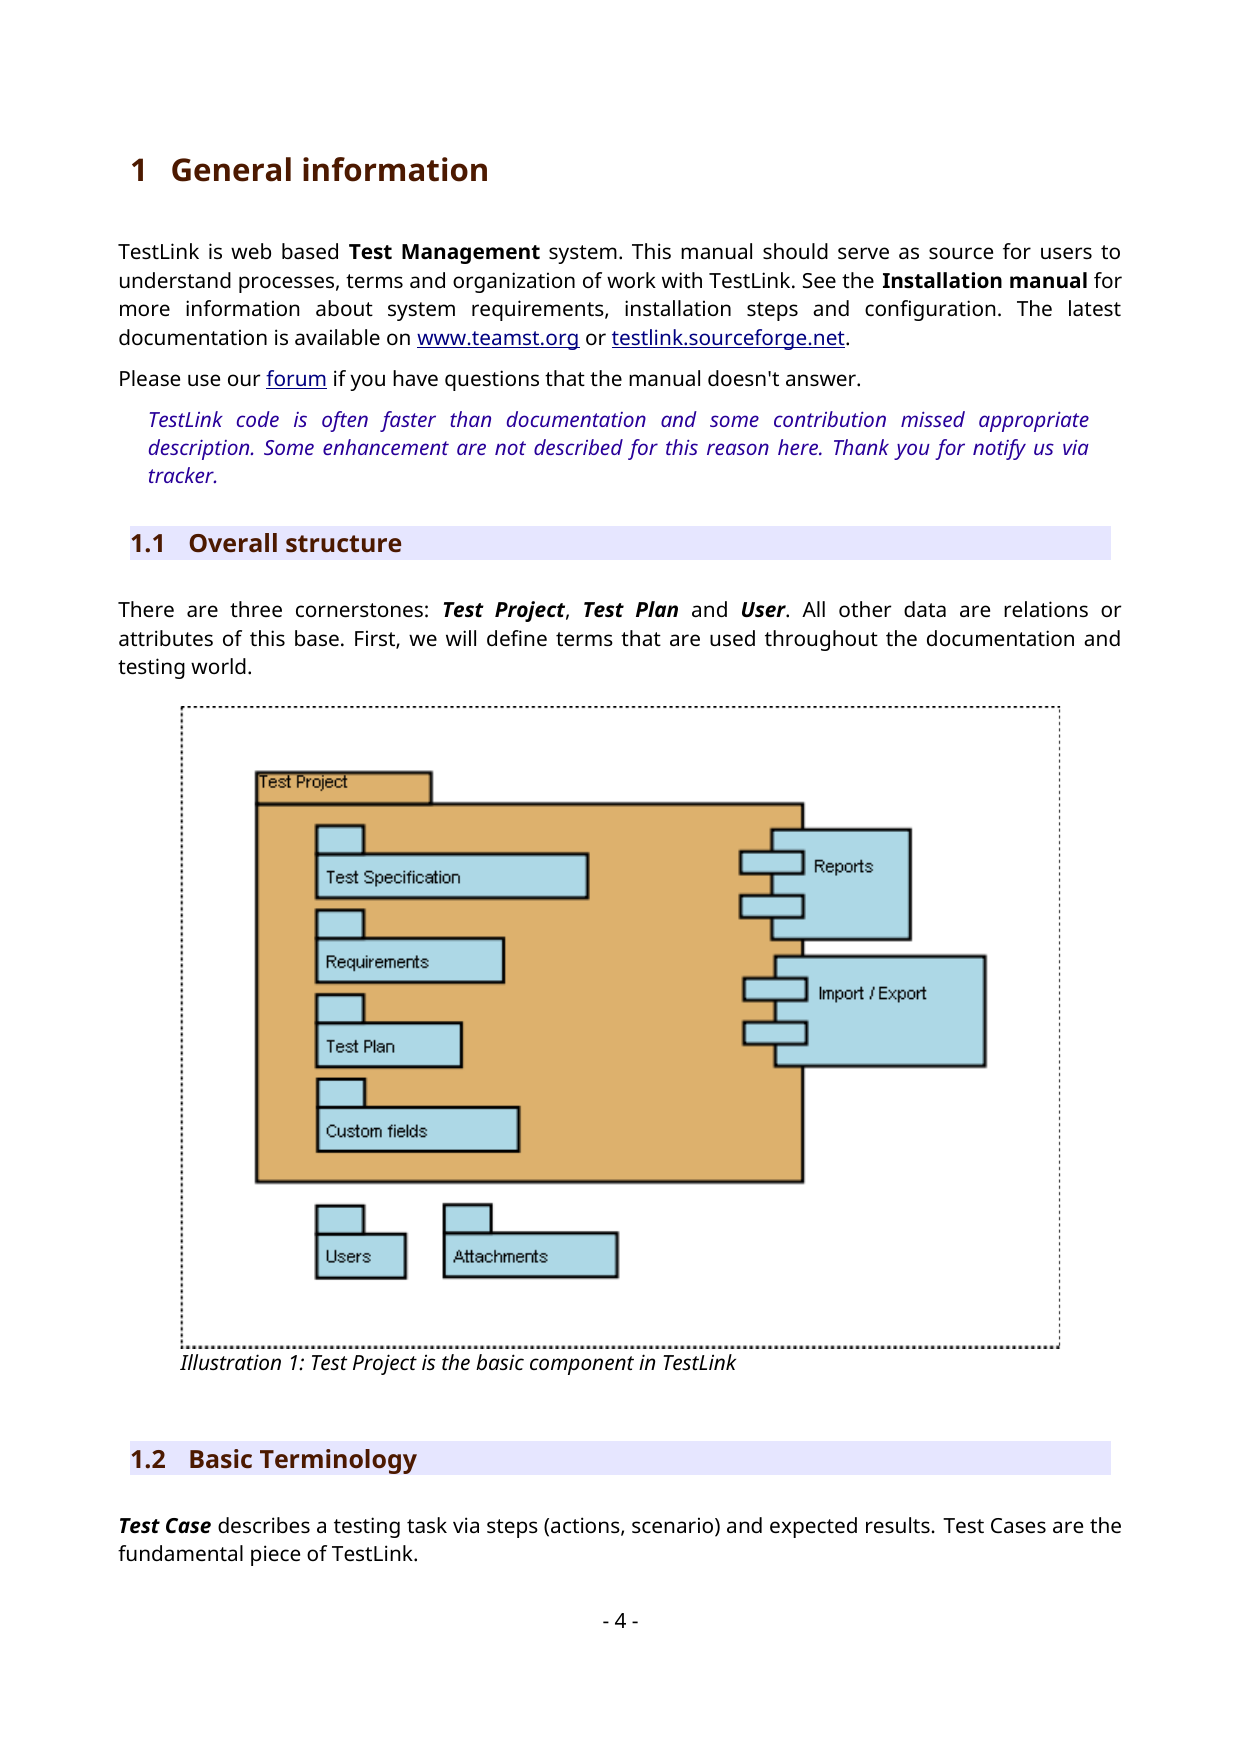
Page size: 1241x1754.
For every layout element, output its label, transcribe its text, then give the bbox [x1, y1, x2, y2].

text Test Case describes a testing task via steps (actions, scenario) and expected results. Test Cases are the fundamental piece of TestLink. [118, 1511, 1122, 1568]
text TestLink code is often faster than documentation and some contribution missed appropriate description. Some enhancement are not described for this reason here. Thank you for notify us via tracker. [148, 405, 1093, 490]
subtitle Basic Terminology [130, 1441, 1111, 1475]
picture [180, 706, 1061, 1349]
text Illustration 1: Test Project is the basic component in TestLink [180, 1349, 1060, 1377]
text TestLink is web based Test Management system. This manual should serve as source for users to understand processes, terms and organization of work with TestLink. See the Installation manual for more information about system requirements, installation steps and configuration. The latest documentation is available on www.teamst.org or testlink.sourceforge.net. [118, 237, 1122, 351]
text Please use our forum if you have questions that the manual doesn't answer. [118, 364, 1122, 392]
text There are three cornerstones: Test Project, Test Plan and User. All other data are relations or attributes of this base. First, we will define terms that are used throughout the documentation and testing world. [118, 596, 1122, 681]
subtitle Overall structure [130, 526, 1111, 560]
subtitle General information [130, 148, 1111, 190]
